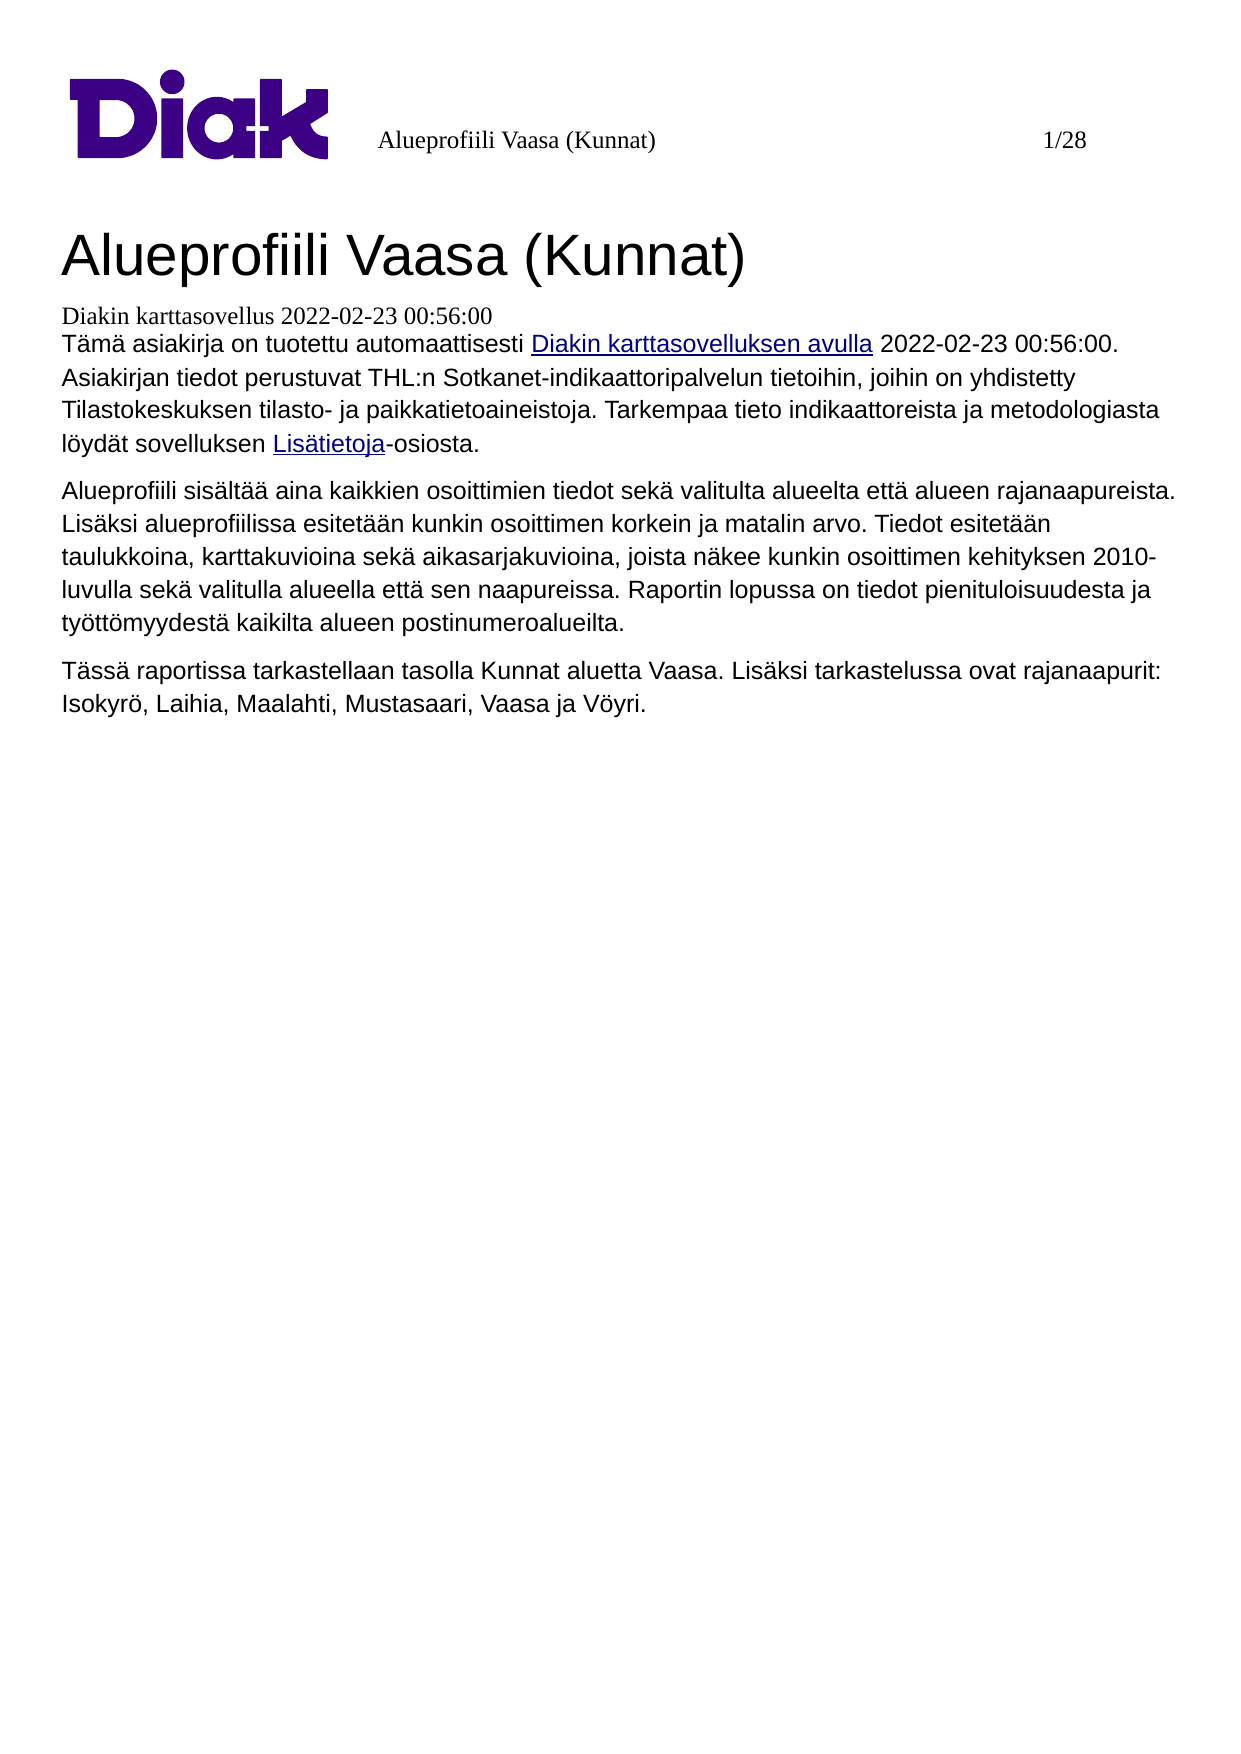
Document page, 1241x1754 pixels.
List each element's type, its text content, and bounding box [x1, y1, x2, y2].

text Tässä raportissa tarkastellaan tasolla Kunnat aluetta Vaasa. Lisäksi tarkastelussa ovat rajanaapurit: Isokyrö, Laihia, Maalahti, Mustasaari, Vaasa ja Vöyri. [61, 656, 1179, 718]
text Diakin karttasovellus 2022-02-23 00:56:00 [61, 301, 1179, 329]
text Tämä asiakirja on tuotettu automaattisesti Diakin karttasovelluksen avulla 2022-02-23 00:56:00. Asiakirjan tiedot perustuvat THL:n Sotkanet-indikaattoripalvelun tietoihin, joihin on yhdistetty Tilastokeskuksen tilasto- ja paikkatietoaineistoja. Tarkempaa tieto indikaattoreista ja metodologiasta löydät sovelluksen Lisätietoja-osiosta. [61, 329, 1179, 457]
title Alueprofiili Vaasa (Kunnat) [61, 221, 1179, 288]
text Alueprofiili sisältää aina kaikkien osoittimien tiedot sekä valitulta alueelta että alueen rajanaapureista. Lisäksi alueprofiilissa esitetään kunkin osoittimen korkein ja matalin arvo. Tiedot esitetään taulukkoina, karttakuvioina sekä aikasarjakuvioina, joista näkee kunkin osoittimen kehityksen 2010-luvulla sekä valitulla alueella että sen naapureissa. Raportin lopussa on tiedot pienituloisuudesta ja työttömyydestä kaikilta alueen postinumeroalueilta. [61, 476, 1179, 637]
